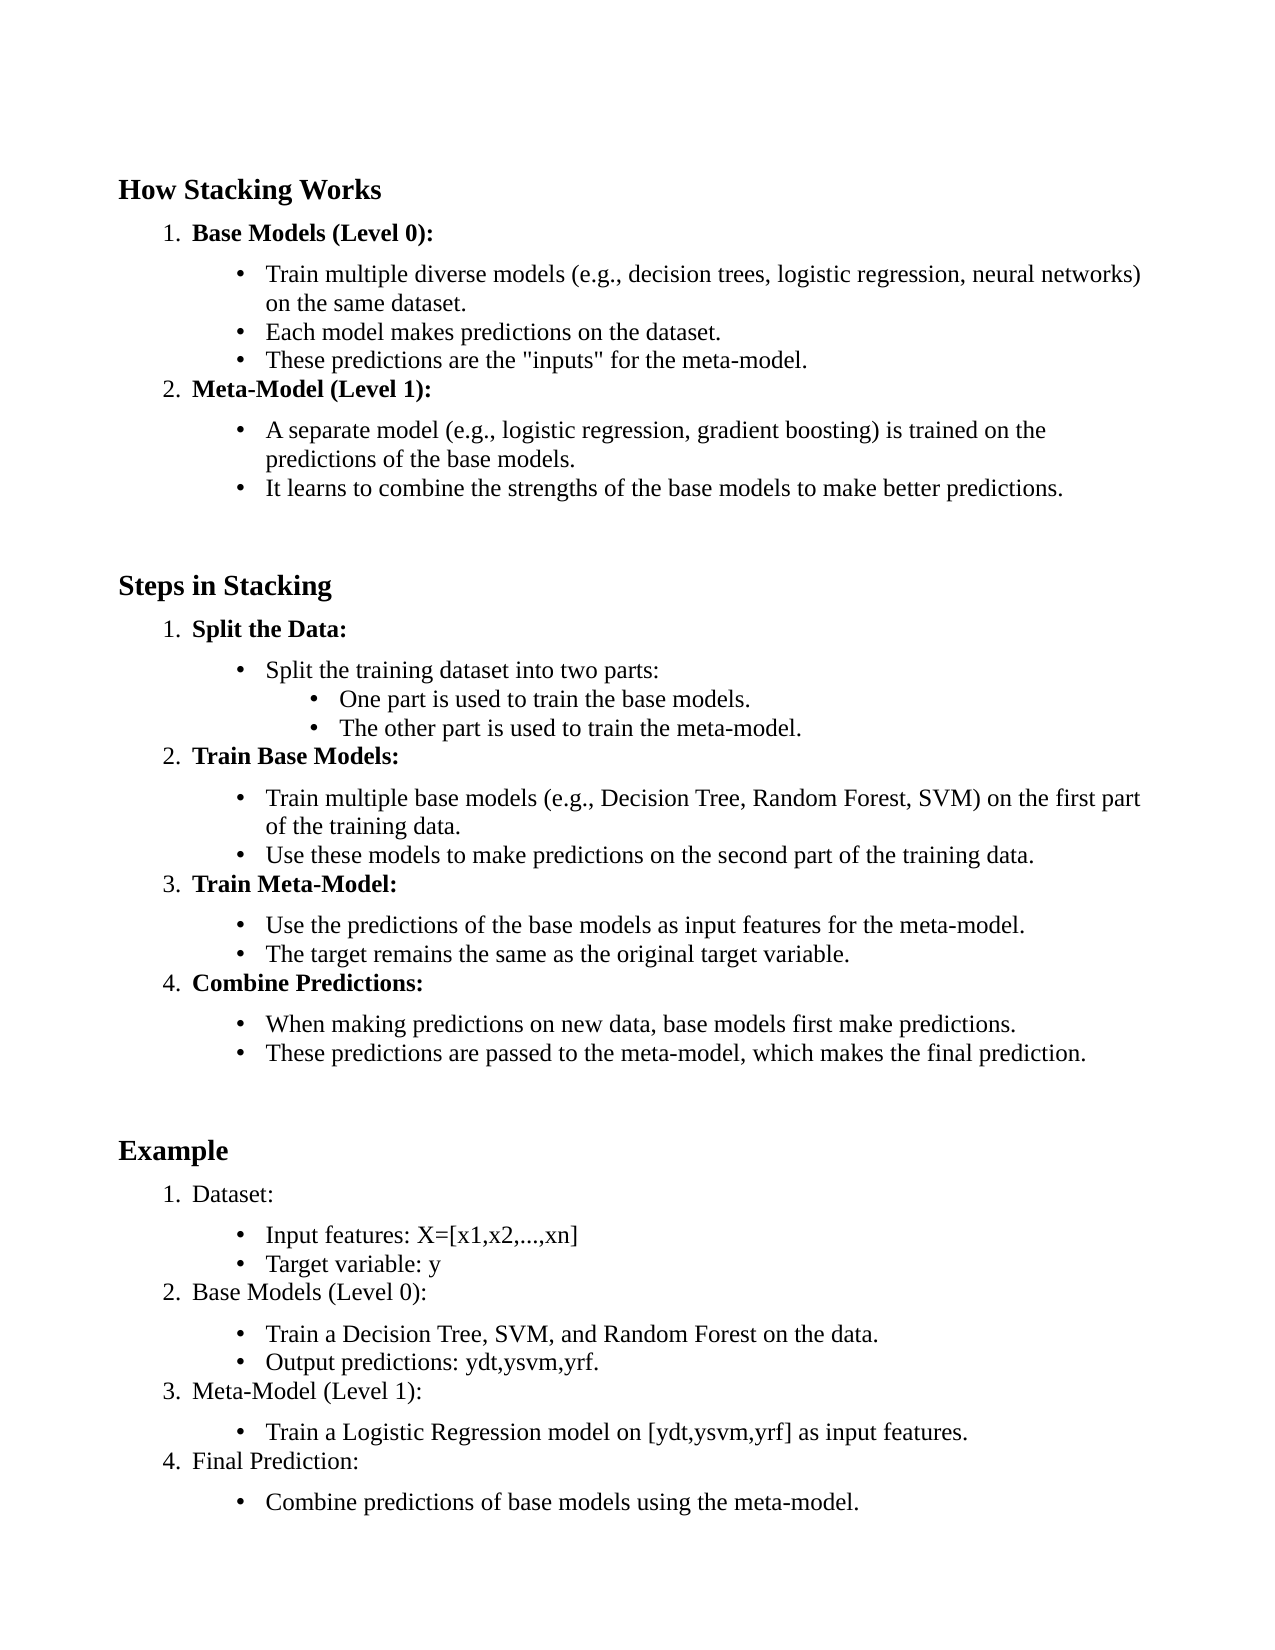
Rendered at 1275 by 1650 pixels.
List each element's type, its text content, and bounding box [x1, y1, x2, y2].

list Combine Predictions: [162, 968, 1157, 996]
list Use these models to make predictions on the second part of the training data. [236, 840, 1157, 869]
list Input features: X=[x1,x2,...,xn] [236, 1220, 1157, 1249]
list Train a Logistic Regression model on [ydt,ysvm,yrf] as input features. [236, 1417, 1157, 1446]
list Meta-Model (Level 1): [162, 1376, 1157, 1405]
list Final Prediction: [162, 1446, 1157, 1475]
list These predictions are passed to the meta-model, which makes the final prediction. [236, 1038, 1157, 1066]
list A separate model (e.g., logistic regression, gradient boosting) is trained on the predictions of the base models. [236, 415, 1157, 473]
list Train multiple base models (e.g., Decision Tree, Random Forest, SVM) on the first part of the training data. [236, 783, 1157, 840]
list Use the predictions of the base models as input features for the meta-model. [236, 910, 1157, 939]
list When making predictions on new data, base models first make predictions. [236, 1009, 1157, 1038]
subtitle Steps in Stacking [118, 568, 1157, 601]
list Train Meta-Model: [162, 869, 1157, 898]
list Each model makes predictions on the dataset. [236, 317, 1157, 345]
list One part is used to train the base models. [309, 684, 1157, 713]
list Meta-Model (Level 1): [162, 374, 1157, 403]
subtitle Example [118, 1133, 1157, 1166]
list The target remains the same as the original target variable. [236, 939, 1157, 968]
list Train Base Models: [162, 741, 1157, 770]
list It learns to combine the strengths of the base models to make better predictions. [236, 473, 1157, 502]
list Dataset: [162, 1179, 1157, 1207]
list Train multiple diverse models (e.g., decision trees, logistic regression, neural networks) on the same dataset. [236, 259, 1157, 317]
list Train a Decision Tree, SVM, and Random Forest on the data. [236, 1319, 1157, 1347]
list Base Models (Level 0): [162, 218, 1157, 247]
list The other part is used to train the meta-model. [309, 713, 1157, 741]
list Split the training dataset into two parts: [236, 655, 1157, 684]
list Output predictions: ydt,ysvm,yrf. [236, 1347, 1157, 1376]
list Base Models (Level 0): [162, 1277, 1157, 1306]
list Split the Data: [162, 614, 1157, 643]
list These predictions are the "inputs" for the meta-model. [236, 345, 1157, 374]
subtitle How Stacking Works [118, 172, 1157, 205]
list Combine predictions of base models using the meta-model. [236, 1487, 1157, 1516]
list Target variable: y [236, 1249, 1157, 1277]
